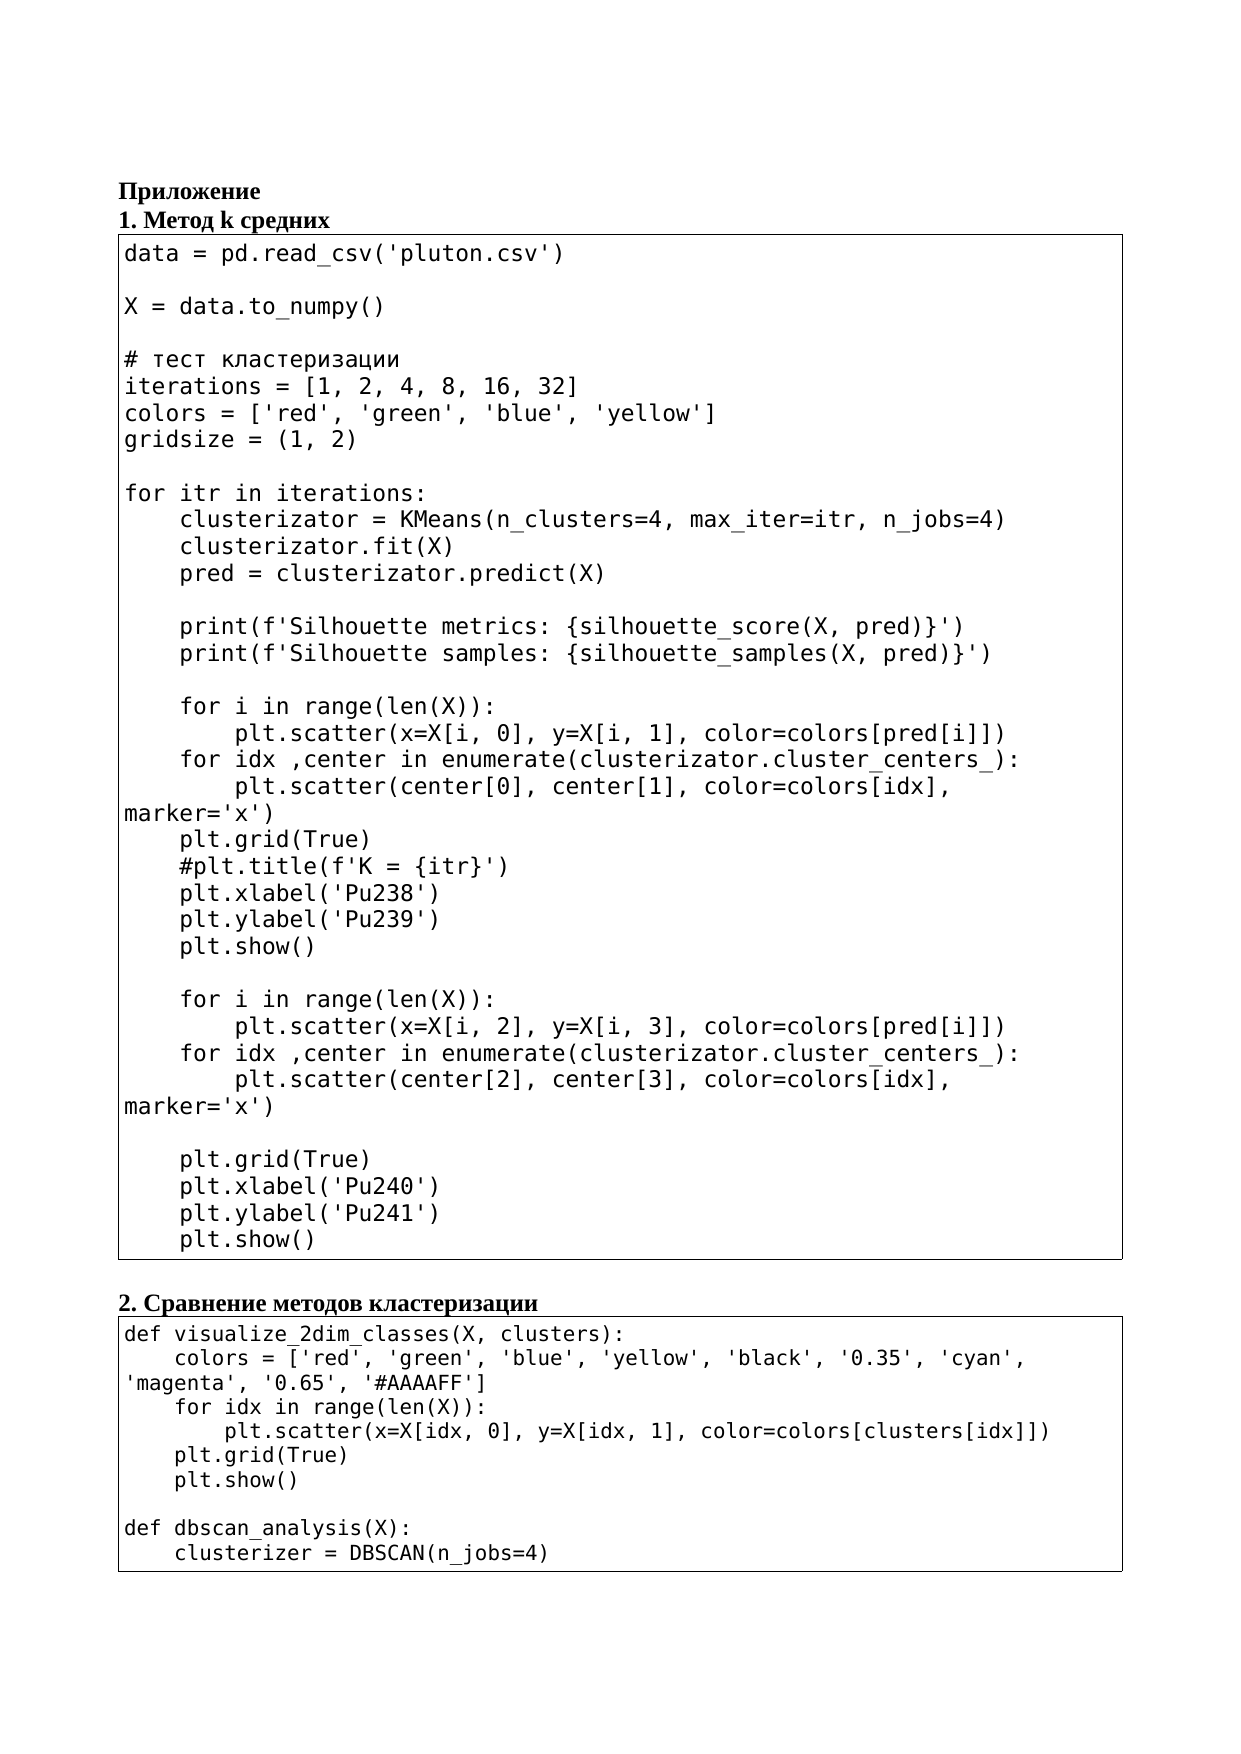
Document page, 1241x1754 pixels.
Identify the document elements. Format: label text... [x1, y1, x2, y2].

text 1. Метод k средних [118, 205, 1122, 234]
table_header data = pd.read_csv('pluton.csv') X = data.to_numpy() # тест кластеризации iterations = [1, 2, 4, 8, 16, 32] colors = ['red', 'green', 'blue', 'yellow'] gridsize = (1, 2) for itr in iterations: clusterizator = KMeans(n_clusters=4, max_iter=itr, n_jobs=4) clusterizator.fit(X) pred = clusterizator.predict(X) print(f'Silhouette metrics: {silhouette_score(X, pred)}') print(f'Silhouette samples: {silhouette_samples(X, pred)}') for i in range(len(X)): plt.scatter(x=X[i, 0], y=X[i, 1], color=colors[pred[i]]) for idx ,center in enumerate(clusterizator.cluster_centers_): plt.scatter(center[0], center[1], color=colors[idx], marker='x') plt.grid(True) #plt.title(f'K = {itr}') plt.xlabel('Pu238') plt.ylabel('Pu239') plt.show() for i in range(len(X)): plt.scatter(x=X[i, 2], y=X[i, 3], color=colors[pred[i]]) for idx ,center in enumerate(clusterizator.cluster_centers_): plt.scatter(center[2], center[3], color=colors[idx], marker='x') plt.grid(True) plt.xlabel('Pu240') plt.ylabel('Pu241') plt.show() [119, 235, 1122, 1259]
text 2. Сравнение методов кластеризации [118, 1288, 1122, 1316]
table_header def visualize_2dim_classes(X, clusters): colors = ['red', 'green', 'blue', 'yellow', 'black', '0.35', 'cyan', 'magenta', '0.65', '#AAAAFF'] for idx in range(len(X)): plt.scatter(x=X[idx, 0], y=X[idx, 1], color=colors[clusters[idx]]) plt.grid(True) plt.show() def dbscan_analysis(X): clusterizer = DBSCAN(n_jobs=4) [119, 1317, 1122, 1571]
text Приложение [118, 176, 1122, 205]
